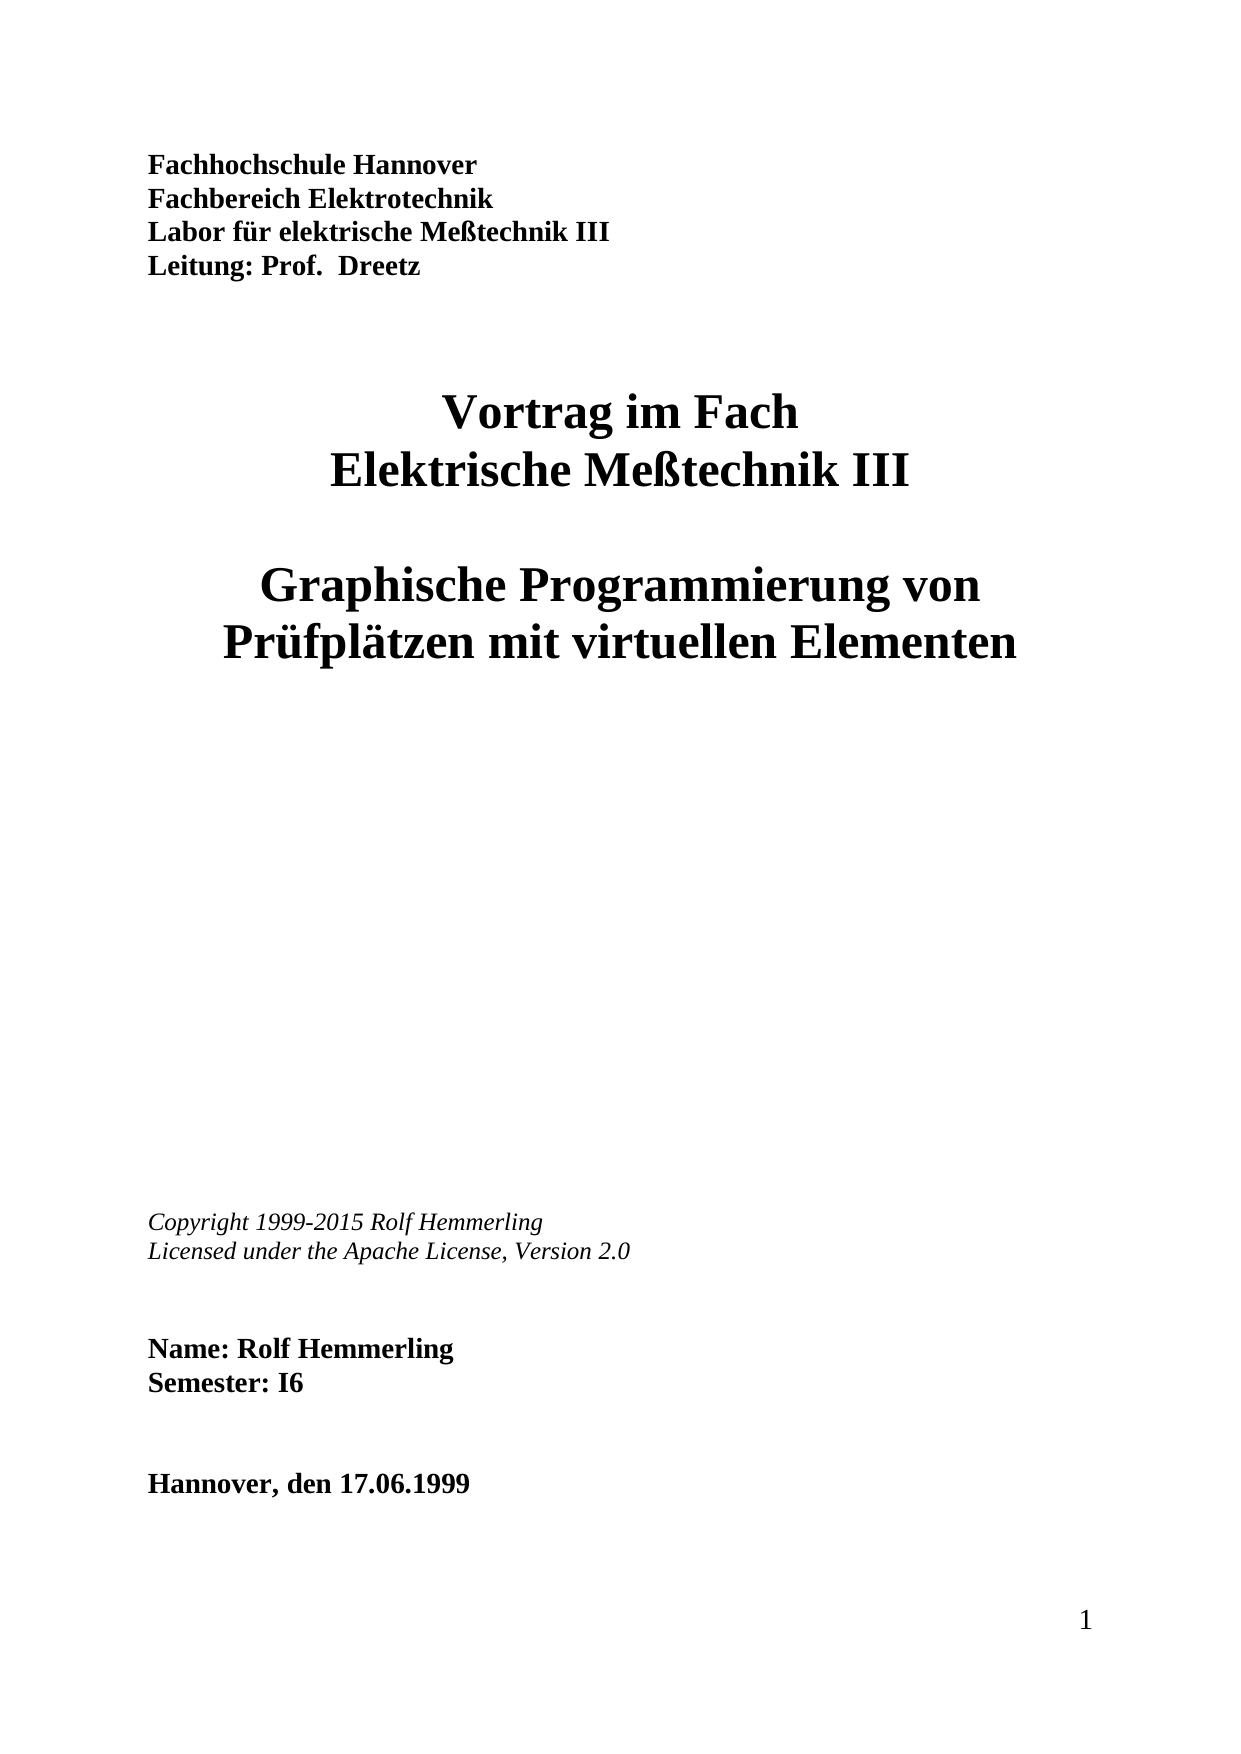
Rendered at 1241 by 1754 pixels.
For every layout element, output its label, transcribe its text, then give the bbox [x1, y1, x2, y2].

text Fachhochschule Hannover [148, 148, 1093, 181]
text Name: Rolf Hemmerling [148, 1332, 1093, 1365]
text Labor für elektrische Meßtechnik III [148, 215, 1093, 248]
text Elektrische Meßtechnik III [148, 440, 1093, 497]
text Graphische Programmierung von Prüfplätzen mit virtuellen Elementen [148, 555, 1093, 670]
text Fachbereich Elektrotechnik [148, 181, 1093, 215]
text Vortrag im Fach [148, 382, 1093, 440]
text Leitung: Prof. Dreetz [148, 248, 1093, 282]
text Copyright 1999-2015 Rolf Hemmerling [148, 1207, 1093, 1236]
text Licensed under the Apache License, Version 2.0 [148, 1236, 1093, 1265]
text Semester: I6 [148, 1365, 1093, 1399]
text Hannover, den 17.06.1999 [148, 1466, 1093, 1499]
